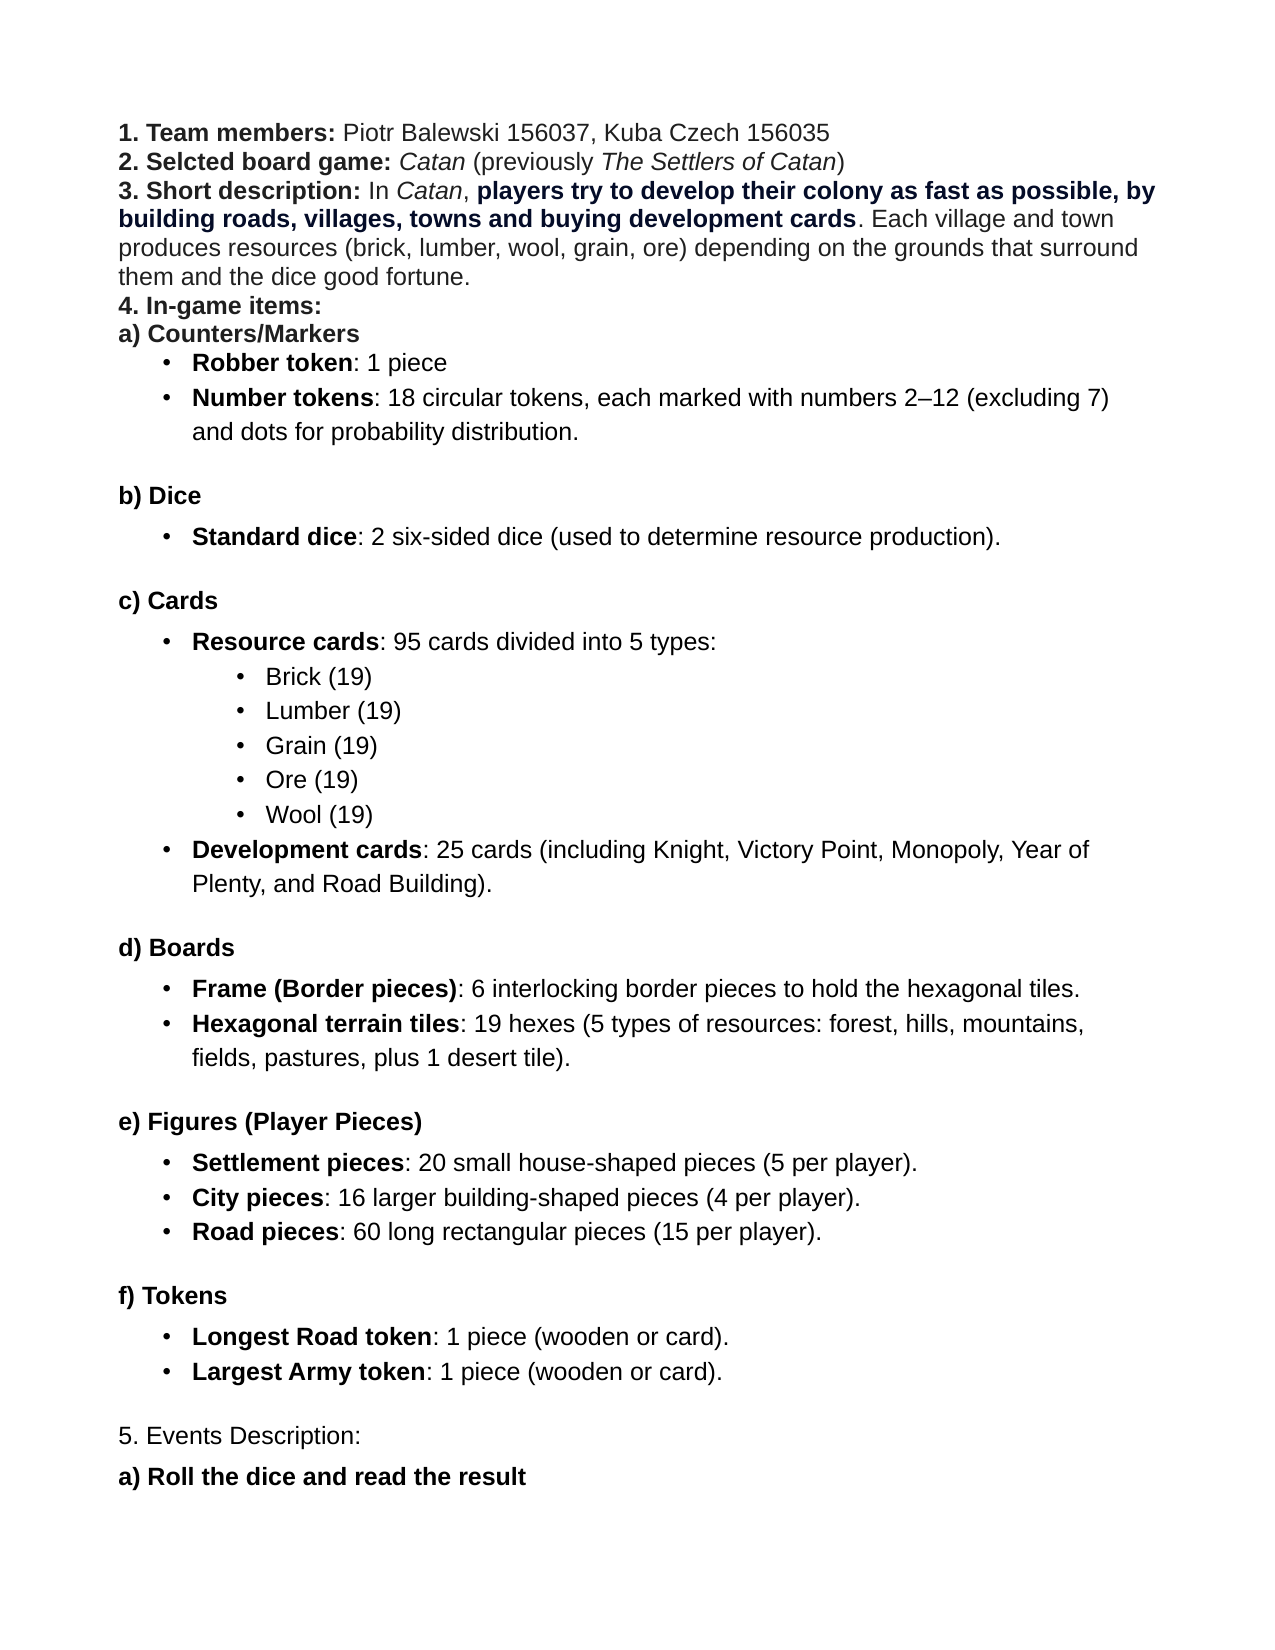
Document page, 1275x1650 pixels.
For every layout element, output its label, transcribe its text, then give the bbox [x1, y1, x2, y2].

text 2. Selcted board game: Catan (previously The Settlers of Catan) [118, 147, 1157, 176]
list Lumber (19) [236, 696, 1157, 725]
subtitle b) Dice [118, 481, 1157, 510]
list Longest Road token: 1 piece (wooden or card). [162, 1322, 1157, 1351]
list Resource cards: 95 cards divided into 5 types: [162, 627, 1157, 656]
list Road pieces: 60 long rectangular pieces (15 per player). [162, 1217, 1157, 1246]
text 3. Short description: In Catan, players try to develop their colony as fast as possible, by building roads, villages, towns and buying development cards. Each village and town produces resources (brick, lumber, wool, grain, ore) depending on the grounds that surround them and the dice good fortune. 4. In-game items: [118, 176, 1157, 319]
list Hexagonal terrain tiles: 19 hexes (5 types of resources: forest, hills, mountains, fields, pastures, plus 1 desert tile). [162, 1009, 1157, 1072]
list Frame (Border pieces): 6 interlocking border pieces to hold the hexagonal tiles. [162, 974, 1157, 1003]
text a) Roll the dice and read the result [118, 1462, 1157, 1491]
list Largest Army token: 1 piece (wooden or card). [162, 1357, 1157, 1386]
list Settlement pieces: 20 small house-shaped pieces (5 per player). [162, 1148, 1157, 1177]
text 1. Team members: Piotr Balewski 156037, Kuba Czech 156035 [118, 118, 1157, 147]
list Robber token: 1 piece [162, 348, 1157, 377]
subtitle 5. Events Description: [118, 1421, 1157, 1449]
list Brick (19) [236, 662, 1157, 691]
list Standard dice: 2 six-sided dice (used to determine resource production). [162, 522, 1157, 551]
subtitle f) Tokens [118, 1281, 1157, 1310]
text a) Counters/Markers [118, 319, 1157, 348]
subtitle e) Figures (Player Pieces) [118, 1107, 1157, 1136]
list Number tokens: 18 circular tokens, each marked with numbers 2–12 (excluding 7) and dots for probability distribution. [162, 383, 1157, 446]
list Development cards: 25 cards (including Knight, Victory Point, Monopoly, Year of Plenty, and Road Building). [162, 835, 1157, 898]
list Ore (19) [236, 766, 1157, 794]
list Wool (19) [236, 800, 1157, 829]
list Grain (19) [236, 731, 1157, 760]
subtitle d) Boards [118, 933, 1157, 962]
list City pieces: 16 larger building-shaped pieces (4 per player). [162, 1183, 1157, 1212]
subtitle c) Cards [118, 586, 1157, 615]
